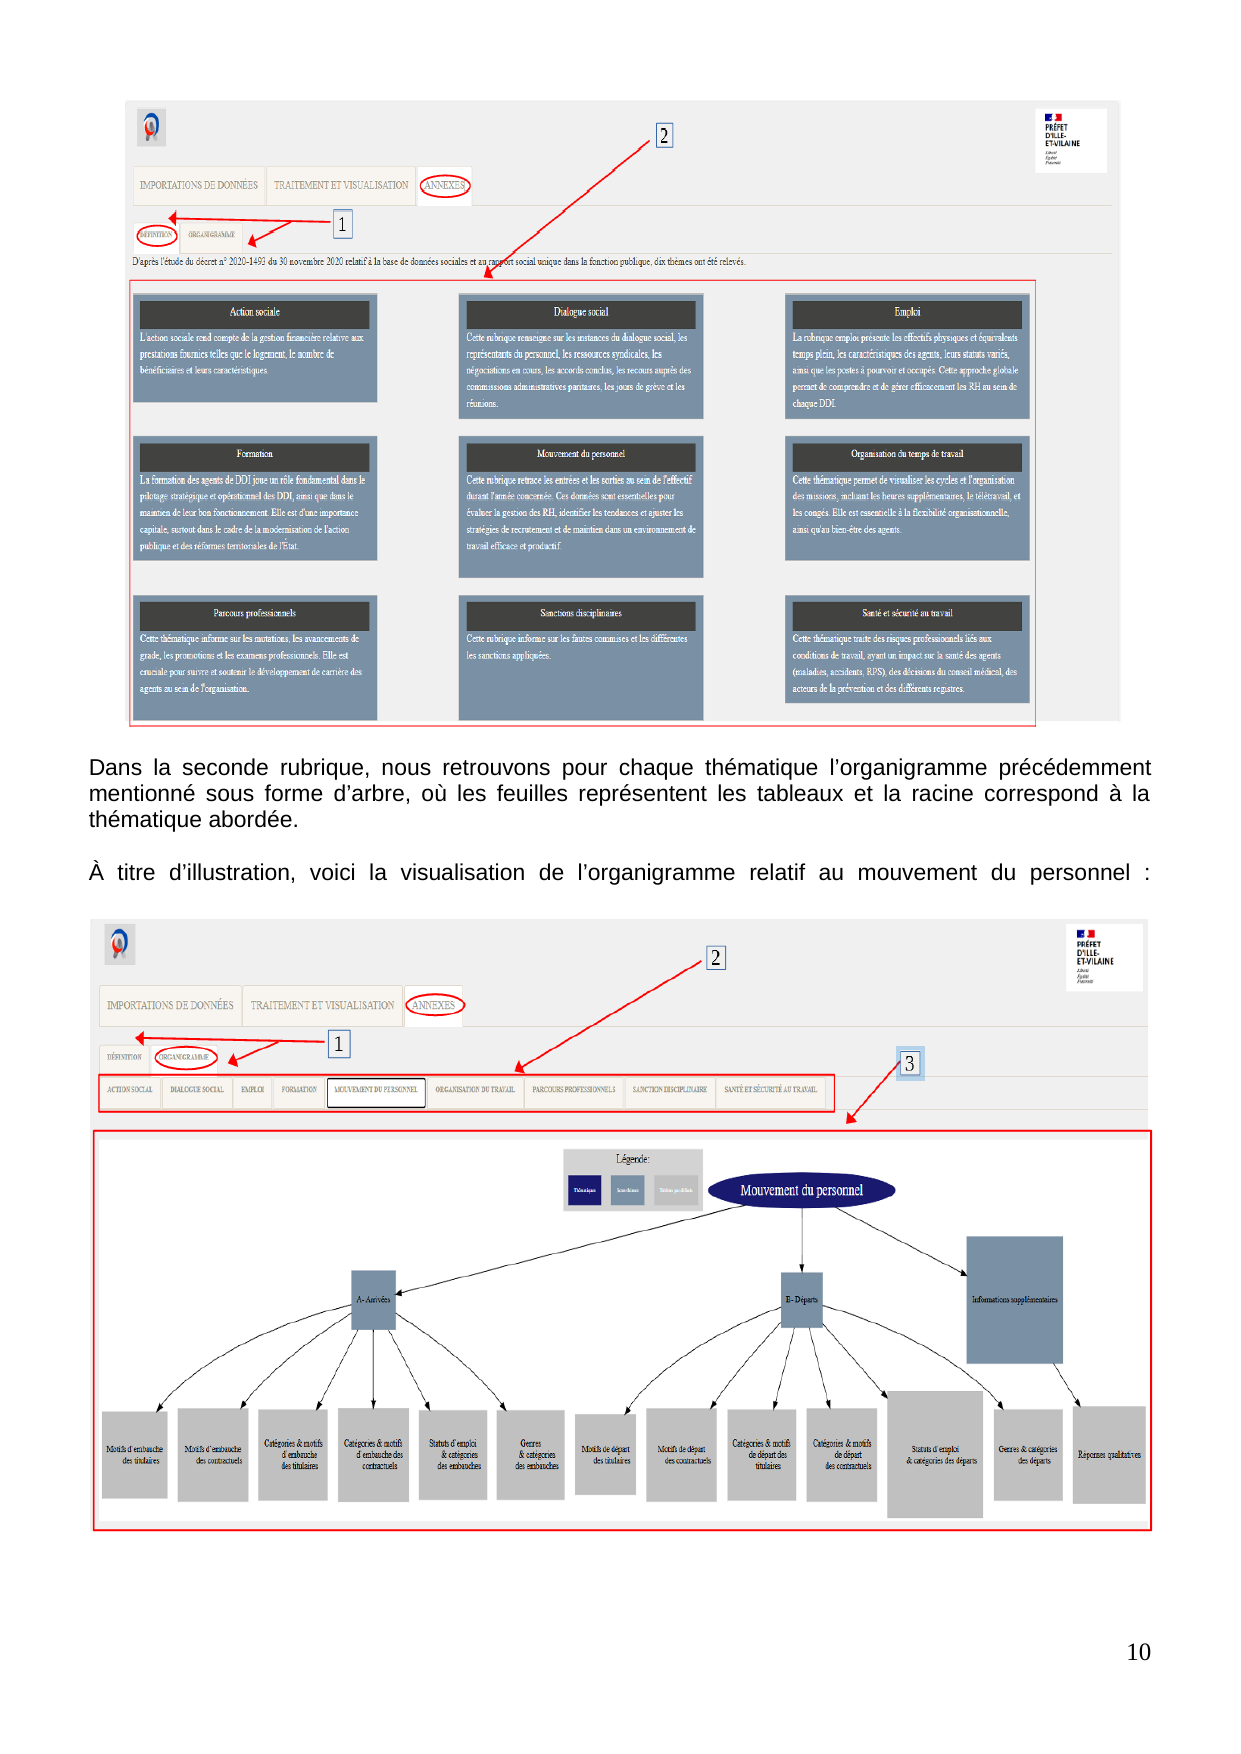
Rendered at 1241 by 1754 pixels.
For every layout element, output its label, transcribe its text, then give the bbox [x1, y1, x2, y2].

text À titre d’illustration, voici la visualisation de l’organigramme relatif au mouvement du personnel : [88, 859, 1152, 911]
picture [118, 88, 1123, 727]
picture [82, 911, 1158, 1539]
text Dans la seconde rubrique, nous retrouvons pour chaque thématique l’organigramme précédemment mentionné sous forme d’arbre, où les feuilles représentent les tableaux et la racine correspond à la thématique abordée. [88, 753, 1152, 832]
